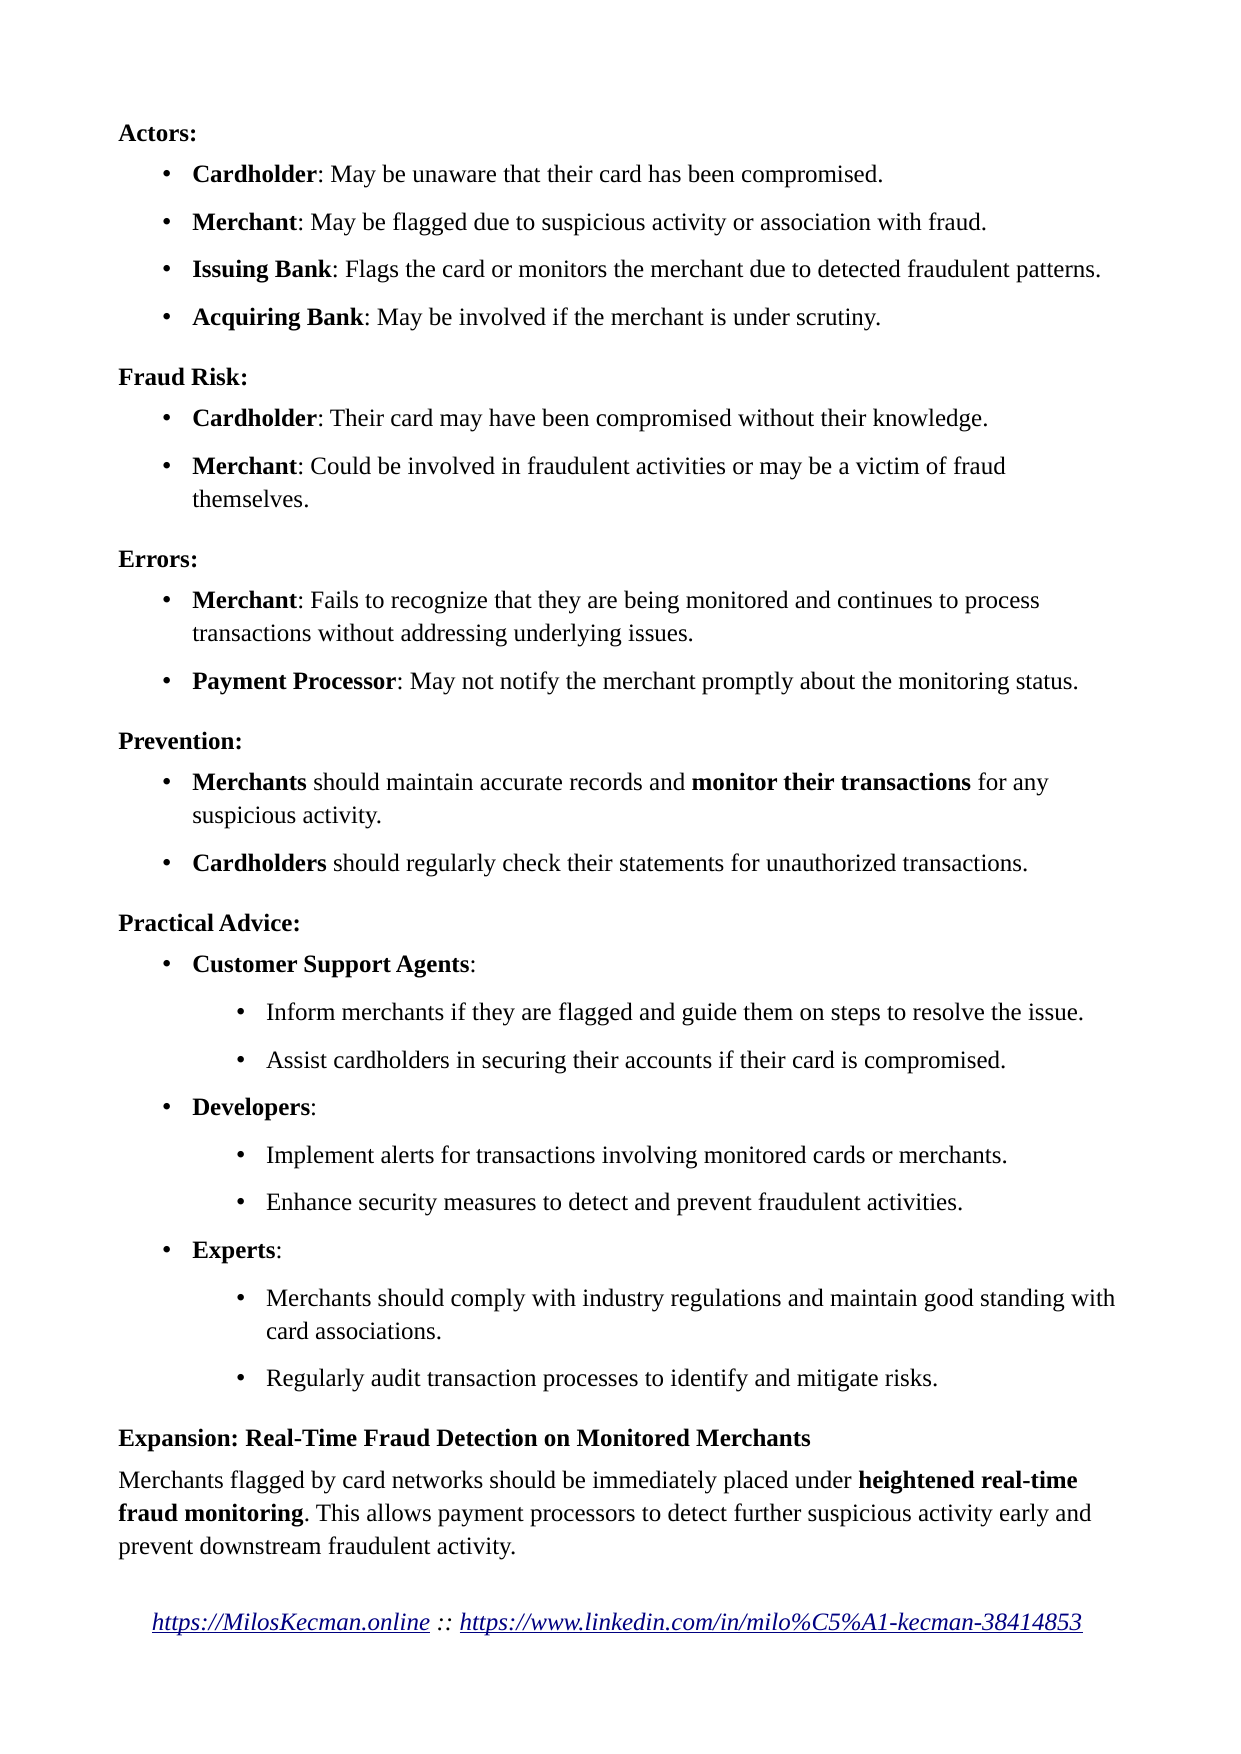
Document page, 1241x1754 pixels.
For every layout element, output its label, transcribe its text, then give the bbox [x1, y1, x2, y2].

list Merchant: May be flagged due to suspicious activity or association with fraud. [162, 207, 1122, 236]
list Cardholder: Their card may have been compromised without their knowledge. [162, 403, 1122, 432]
subtitle Prevention: [118, 726, 1122, 755]
list Cardholders should regularly check their statements for unauthorized transactions. [162, 848, 1122, 877]
list Assist cardholders in securing their accounts if their card is compromised. [236, 1045, 1122, 1073]
subtitle Expansion: Real-Time Fraud Detection on Monitored Merchants [118, 1423, 1122, 1452]
list Merchants should maintain accurate records and monitor their transactions for any suspicious activity. [162, 767, 1122, 829]
list Implement alerts for transactions involving monitored cards or merchants. [236, 1140, 1122, 1169]
list Developers: [162, 1092, 1122, 1121]
list Regularly audit transaction processes to identify and mitigate risks. [236, 1363, 1122, 1392]
subtitle Fraud Risk: [118, 362, 1122, 391]
list Merchants should comply with industry regulations and maintain good standing with card associations. [236, 1283, 1122, 1344]
subtitle Actors: [118, 118, 1122, 147]
subtitle Errors: [118, 544, 1122, 573]
list Acquiring Bank: May be involved if the merchant is under scrutiny. [162, 302, 1122, 331]
list Enhance security measures to detect and prevent fraudulent activities. [236, 1187, 1122, 1216]
list Customer Support Agents: [162, 949, 1122, 978]
list Payment Processor: May not notify the merchant promptly about the monitoring status. [162, 666, 1122, 695]
list Merchant: Fails to recognize that they are being monitored and continues to process transactions without addressing underlying issues. [162, 586, 1122, 647]
text Merchants flagged by card networks should be immediately placed under heightened real-time fraud monitoring. This allows payment processors to detect further suspicious activity early and prevent downstream fraudulent activity. [118, 1465, 1122, 1559]
list Cardholder: May be unaware that their card has been compromised. [162, 159, 1122, 188]
list Experts: [162, 1235, 1122, 1264]
subtitle Practical Advice: [118, 908, 1122, 937]
list Merchant: Could be involved in fraudulent activities or may be a victim of fraud themselves. [162, 451, 1122, 513]
list Inform merchants if they are flagged and guide them on steps to resolve the issue. [236, 997, 1122, 1026]
list Issuing Bank: Flags the card or monitors the merchant due to detected fraudulent patterns. [162, 254, 1122, 283]
